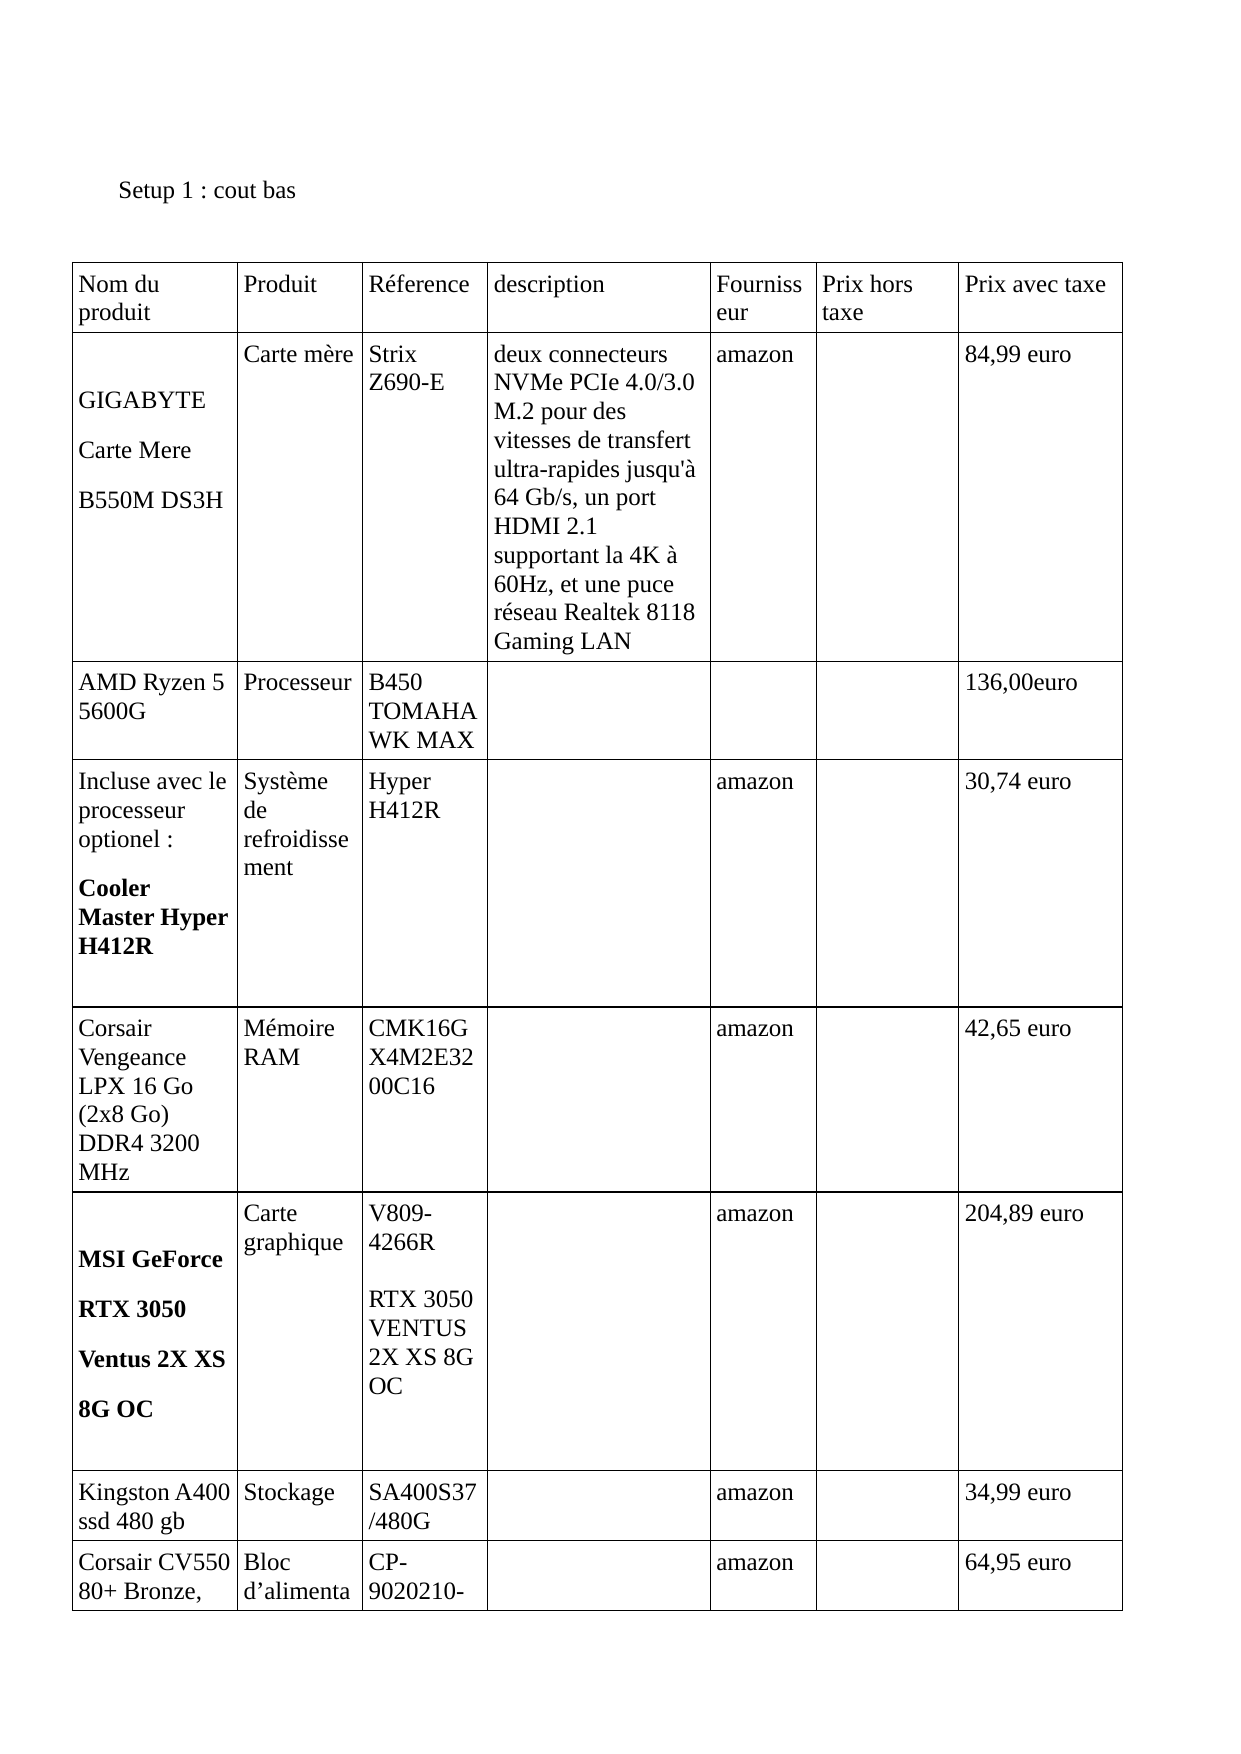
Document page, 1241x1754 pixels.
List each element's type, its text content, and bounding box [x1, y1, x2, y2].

table_header description [488, 263, 710, 332]
table_cell Stockage [238, 1471, 362, 1540]
table_cell Strix Z690-E [363, 333, 487, 661]
table_header Réference [363, 263, 487, 332]
table_cell [711, 662, 816, 759]
table_cell ‎Hyper H412R [363, 760, 487, 1006]
table_cell amazon [711, 1008, 816, 1191]
table_cell amazon [711, 1541, 816, 1610]
table_cell [817, 1541, 958, 1610]
table_cell [817, 333, 958, 661]
table_cell amazon [711, 760, 816, 1006]
table_cell AMD Ryzen 5 5600G [73, 662, 237, 759]
table_cell [817, 760, 958, 1006]
table_cell [817, 662, 958, 759]
table_cell [488, 1008, 710, 1191]
table_cell Corsair Vengeance LPX 16 Go (2x8 Go) DDR4 3200 MHz [73, 1008, 237, 1191]
table_header Nom du produit [73, 263, 237, 332]
table_cell 204,89 euro [959, 1193, 1122, 1470]
table_cell Système de refroidissement [238, 760, 362, 1006]
table_cell [488, 662, 710, 759]
table_cell amazon [711, 1193, 816, 1470]
table_cell Carte graphique [238, 1193, 362, 1470]
table_cell 136,00euro [959, 662, 1122, 759]
table_cell Corsair CV550 80+ Bronze, [73, 1541, 237, 1610]
table_cell [488, 1541, 710, 1610]
table_cell 84,99 euro [959, 333, 1122, 661]
table_cell 42,65 euro [959, 1008, 1122, 1191]
table_cell Incluse avec le processeur optionel : Cooler Master Hyper H412R [73, 760, 237, 1006]
table_header Fournisseur [711, 263, 816, 332]
table_header Produit [238, 263, 362, 332]
table_cell Processeur [238, 662, 362, 759]
table_cell 64,95 euro [959, 1541, 1122, 1610]
table_cell Mémoire RAM [238, 1008, 362, 1191]
table_cell 30,74 euro [959, 760, 1122, 1006]
table_cell ‎CP-9020210- [363, 1541, 487, 1610]
table_cell amazon [711, 1471, 816, 1540]
table_header Prix avec taxe [959, 263, 1122, 332]
table_cell B450 TOMAHAWK MAX [363, 662, 487, 759]
table_cell 34,99 euro [959, 1471, 1122, 1540]
table_cell Kingston A400 ssd 480 gb [73, 1471, 237, 1540]
table_header Prix hors taxe [817, 263, 958, 332]
table_cell MSI GeForce RTX 3050 Ventus 2X XS 8G OC [73, 1193, 237, 1470]
table_cell [488, 1471, 710, 1540]
table_cell [817, 1008, 958, 1191]
table_cell CMK16GX4M2E3200C16 [363, 1008, 487, 1191]
table_cell GIGABYTE Carte Mere B550M DS3H [73, 333, 237, 661]
table_cell V809-4266R RTX 3050 VENTUS 2X XS 8G OC [363, 1193, 487, 1470]
table_cell [488, 760, 710, 1006]
table_cell [817, 1193, 958, 1470]
table_cell Carte mère [238, 333, 362, 661]
table_cell amazon [711, 333, 816, 661]
table_cell [488, 1193, 710, 1470]
table_cell ‎SA400S37/480G [363, 1471, 487, 1540]
table_cell deux connecteurs NVMe PCIe 4.0/3.0 M.2 pour des vitesses de transfert ultra-rapides jusqu'à 64 Gb/s, un port HDMI 2.1 supportant la 4K à 60Hz, et une puce réseau Realtek 8118 Gaming LAN [488, 333, 710, 661]
text Setup 1 : cout bas [118, 176, 1122, 204]
table_cell Bloc d’alimenta [238, 1541, 362, 1610]
table_cell [817, 1471, 958, 1540]
